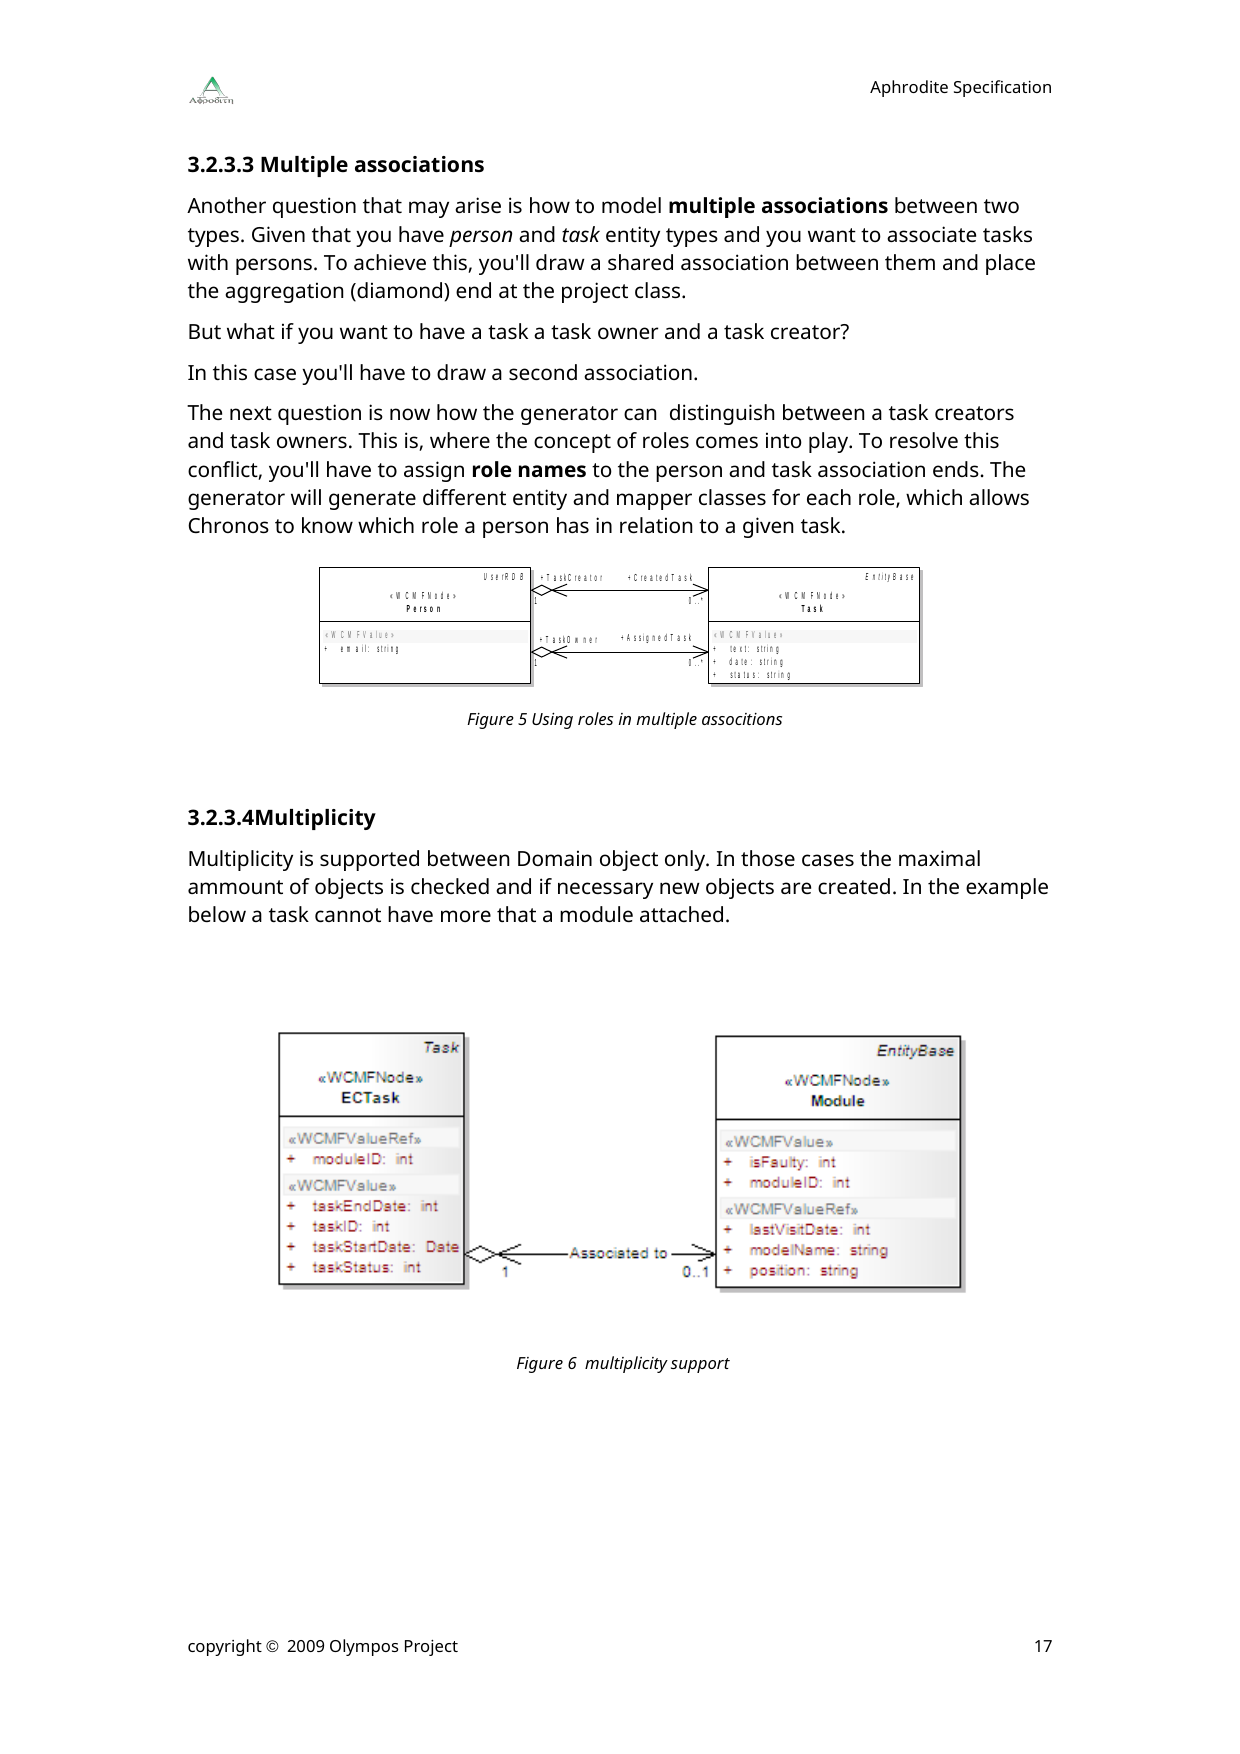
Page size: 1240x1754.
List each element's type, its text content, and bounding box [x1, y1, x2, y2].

picture [188, 76, 235, 105]
text Another question that may arise is how to model multiple associations between two types. Given that you have person and task entity types and you want to associate tasks with persons. To achieve this, you'll draw a shared association between them and place the aggregation (diamond) end at the project class. [187, 191, 1052, 304]
text But what if you want to have a task a task owner and a task creator? [187, 317, 1052, 345]
picture [263, 1017, 977, 1304]
list Figure 5 Using roles in multiple associtions [199, 565, 1052, 731]
text Multiplicity is supported between Domain object only. In those cases the maximal ammount of objects is checked and if necessary new objects are created. In the example below a task cannot have more that a module attached. [187, 844, 1052, 928]
text Figure 6 multiplicity support [199, 1352, 1052, 1374]
subtitle Multiple associations [187, 150, 1052, 179]
text In this case you'll have to draw a second association. [187, 358, 1052, 386]
text The next question is now how the generator can distinguish between a task creators and task owners. This is, where the concept of roles comes into play. To resolve this conflict, you'll have to assign role names to the person and task association ends. The generator will generate different entity and mapper classes for each role, which allows Chronos to know which role a person has in relation to a given task. [187, 398, 1052, 539]
subtitle Multiplicity [187, 553, 1052, 831]
